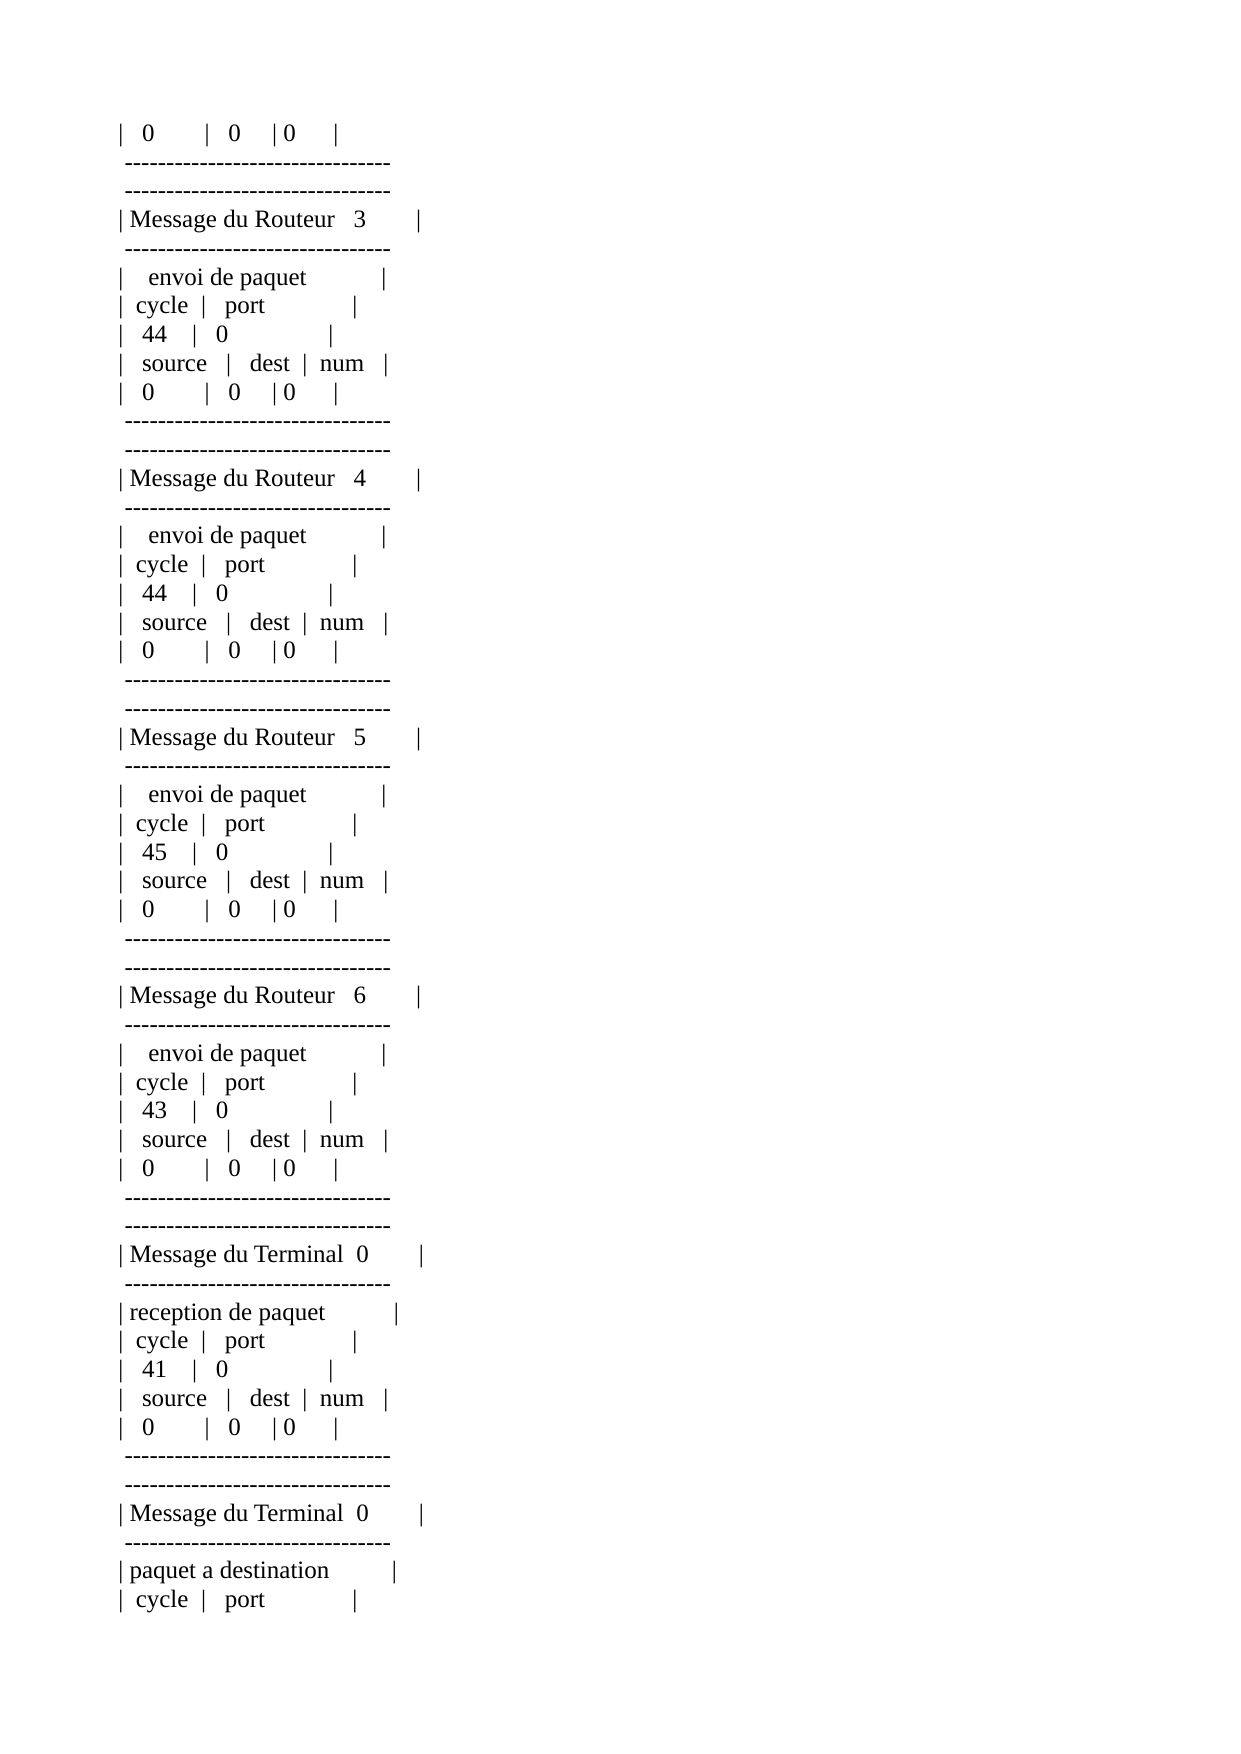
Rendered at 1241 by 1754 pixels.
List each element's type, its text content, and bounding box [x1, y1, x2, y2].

text -------------------------------- [118, 1469, 1122, 1498]
text -------------------------------- [118, 492, 1122, 521]
text -------------------------------- [118, 406, 1122, 434]
text | Message du Routeur 5 | [118, 722, 1122, 751]
text -------------------------------- [118, 1441, 1122, 1469]
text | 0 | 0 | 0 | [118, 1412, 1122, 1441]
text | source | dest | num | [118, 1383, 1122, 1412]
text | 41 | 0 | [118, 1354, 1122, 1383]
text -------------------------------- [118, 1268, 1122, 1297]
text | envoi de paquet | [118, 779, 1122, 808]
text -------------------------------- [118, 923, 1122, 952]
text | cycle | port | [118, 1067, 1122, 1096]
text | reception de paquet | [118, 1297, 1122, 1326]
text | Message du Terminal 0 | [118, 1239, 1122, 1268]
text | cycle | port | [118, 291, 1122, 319]
text -------------------------------- [118, 952, 1122, 981]
text -------------------------------- [118, 1182, 1122, 1211]
text | cycle | port | [118, 808, 1122, 837]
text | 0 | 0 | 0 | [118, 894, 1122, 923]
text -------------------------------- [118, 434, 1122, 463]
text | envoi de paquet | [118, 521, 1122, 549]
text -------------------------------- [118, 1211, 1122, 1239]
text | Message du Routeur 3 | [118, 204, 1122, 233]
text | 0 | 0 | 0 | [118, 118, 1122, 147]
text | 44 | 0 | [118, 578, 1122, 607]
text -------------------------------- [118, 176, 1122, 204]
text -------------------------------- [118, 233, 1122, 262]
text -------------------------------- [118, 693, 1122, 722]
text | 45 | 0 | [118, 837, 1122, 866]
text | Message du Terminal 0 | [118, 1498, 1122, 1527]
text -------------------------------- [118, 1009, 1122, 1038]
text | cycle | port | [118, 1326, 1122, 1354]
text -------------------------------- [118, 147, 1122, 176]
text | source | dest | num | [118, 348, 1122, 377]
text | envoi de paquet | [118, 262, 1122, 291]
text | 0 | 0 | 0 | [118, 1153, 1122, 1182]
text | source | dest | num | [118, 1124, 1122, 1153]
text | cycle | port | [118, 549, 1122, 578]
text -------------------------------- [118, 664, 1122, 693]
text | envoi de paquet | [118, 1038, 1122, 1067]
text | Message du Routeur 6 | [118, 981, 1122, 1009]
text | paquet a destination | [118, 1556, 1122, 1584]
text -------------------------------- [118, 1527, 1122, 1556]
text | cycle | port | [118, 1584, 1122, 1613]
text | source | dest | num | [118, 607, 1122, 636]
text | source | dest | num | [118, 866, 1122, 894]
text | 0 | 0 | 0 | [118, 377, 1122, 406]
text | 43 | 0 | [118, 1096, 1122, 1124]
text | 0 | 0 | 0 | [118, 636, 1122, 664]
text | 44 | 0 | [118, 319, 1122, 348]
text | Message du Routeur 4 | [118, 463, 1122, 492]
text -------------------------------- [118, 751, 1122, 779]
